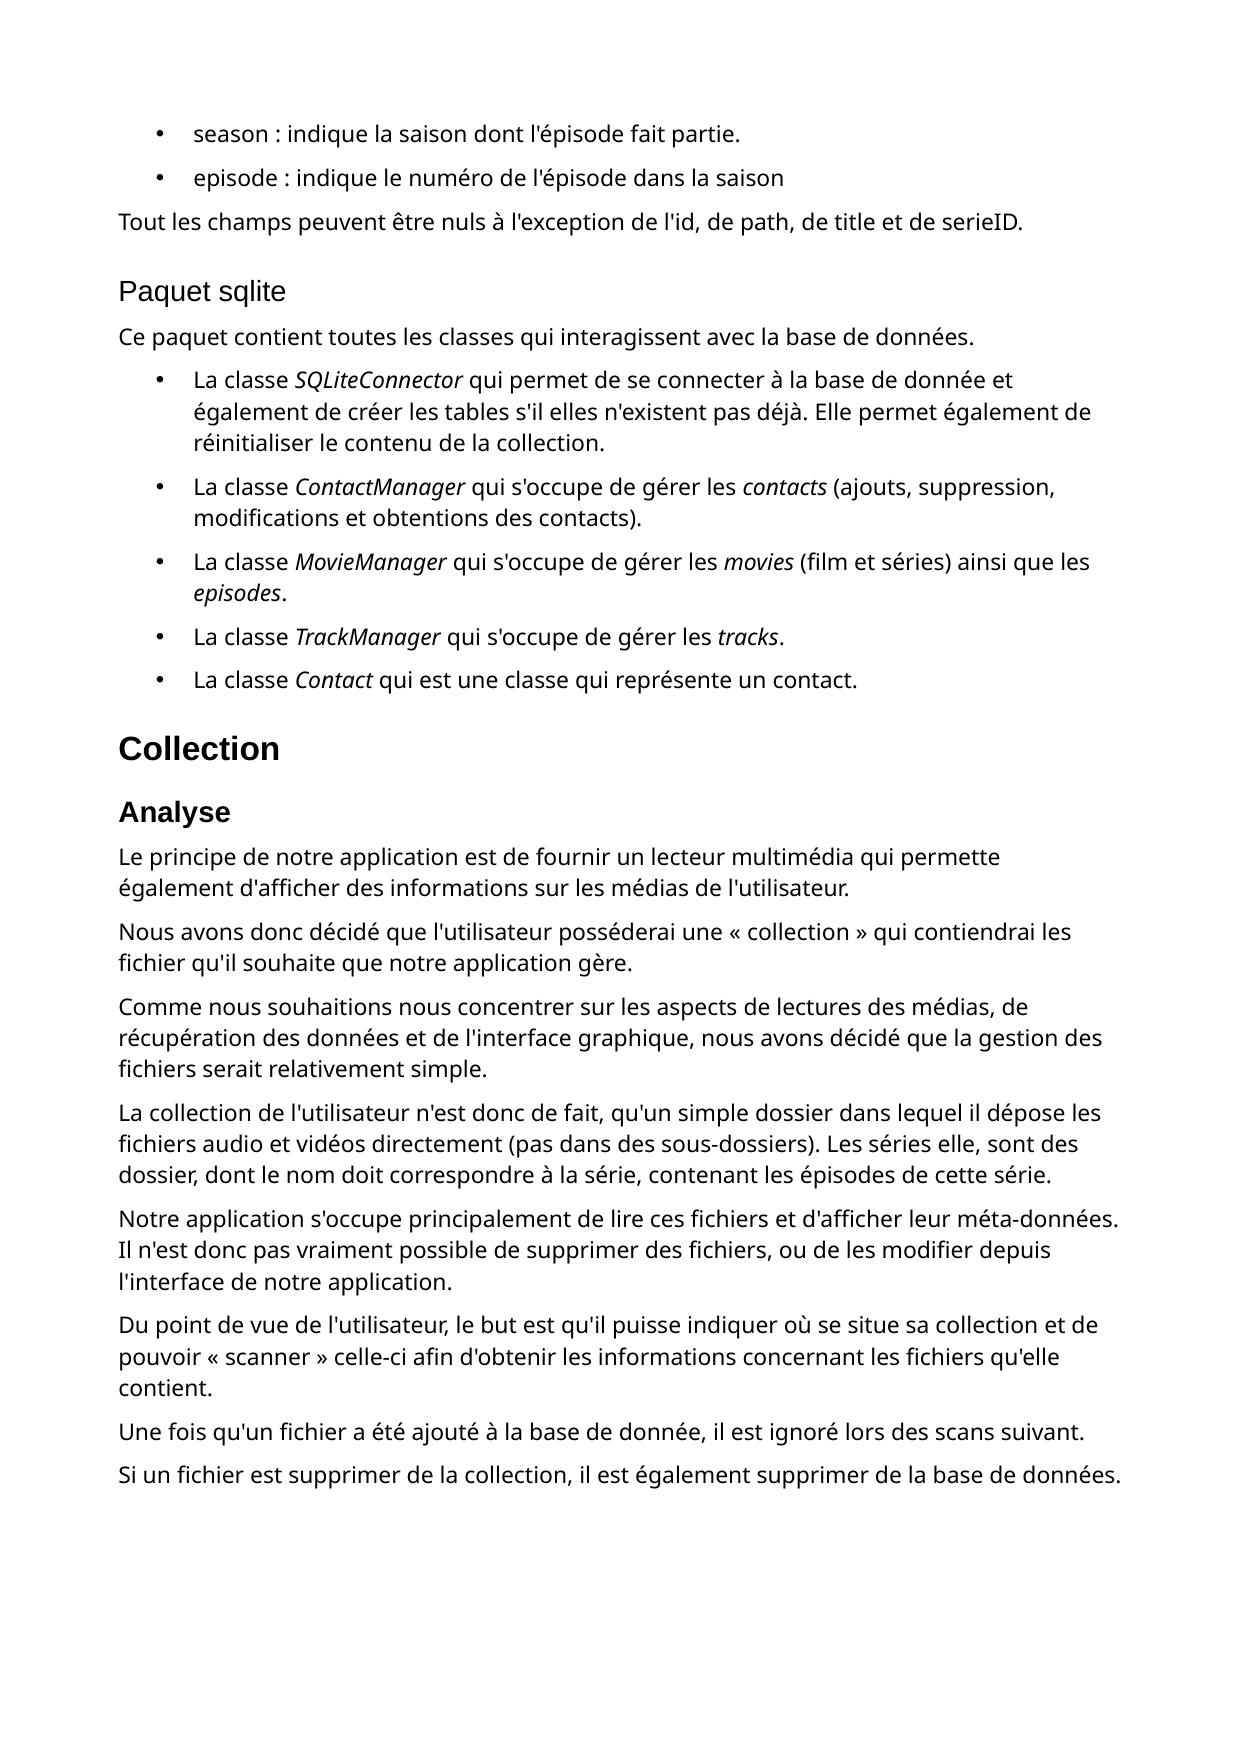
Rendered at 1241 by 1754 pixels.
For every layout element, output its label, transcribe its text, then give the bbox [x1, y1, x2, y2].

text Le principe de notre application est de fournir un lecteur multimédia qui permette également d'afficher des informations sur les médias de l'utilisateur. [118, 841, 1122, 903]
text Comme nous souhaitions nous concentrer sur les aspects de lectures des médias, de récupération des données et de l'interface graphique, nous avons décidé que la gestion des fichiers serait relativement simple. [118, 991, 1122, 1084]
list La classe TrackManager qui s'occupe de gérer les tracks. [156, 620, 1122, 652]
text Du point de vue de l'utilisateur, le but est qu'il puisse indiquer où se situe sa collection et de pouvoir « scanner » celle-ci afin d'obtenir les informations concernant les fichiers qu'elle contient. [118, 1309, 1122, 1403]
text Notre application s'occupe principalement de lire ces fichiers et d'afficher leur méta-données. Il n'est donc pas vraiment possible de supprimer des fichiers, ou de les modifier depuis l'interface de notre application. [118, 1203, 1122, 1297]
list episode : indique le numéro de l'épisode dans la saison [156, 162, 1122, 193]
text Une fois qu'un fichier a été ajouté à la base de donnée, il est ignoré lors des scans suivant. [118, 1416, 1122, 1447]
subtitle Paquet sqlite [118, 274, 1122, 308]
subtitle Collection [118, 729, 1122, 767]
text Nous avons donc décidé que l'utilisateur posséderai une « collection » qui contiendrai les fichier qu'il souhaite que notre application gère. [118, 916, 1122, 978]
subtitle Analyse [118, 794, 1122, 828]
list La classe ContactManager qui s'occupe de gérer les contacts (ajouts, suppression, modifications et obtentions des contacts). [156, 470, 1122, 533]
list La classe Contact qui est une classe qui représente un contact. [156, 664, 1122, 695]
list season : indique la saison dont l'épisode fait partie. [156, 118, 1122, 149]
text Tout les champs peuvent être nuls à l'exception de l'id, de path, de title et de serieID. [118, 206, 1122, 237]
list La classe MovieManager qui s'occupe de gérer les movies (film et séries) ainsi que les episodes. [156, 545, 1122, 608]
text La collection de l'utilisateur n'est donc de fait, qu'un simple dossier dans lequel il dépose les fichiers audio et vidéos directement (pas dans des sous-dossiers). Les séries elle, sont des dossier, dont le nom doit correspondre à la série, contenant les épisodes de cette série. [118, 1097, 1122, 1191]
list La classe SQLiteConnector qui permet de se connecter à la base de donnée et également de créer les tables s'il elles n'existent pas déjà. Elle permet également de réinitialiser le contenu de la collection. [156, 364, 1122, 458]
text Ce paquet contient toutes les classes qui interagissent avec la base de données. [118, 320, 1122, 352]
text Si un fichier est supprimer de la collection, il est également supprimer de la base de données. [118, 1459, 1122, 1491]
